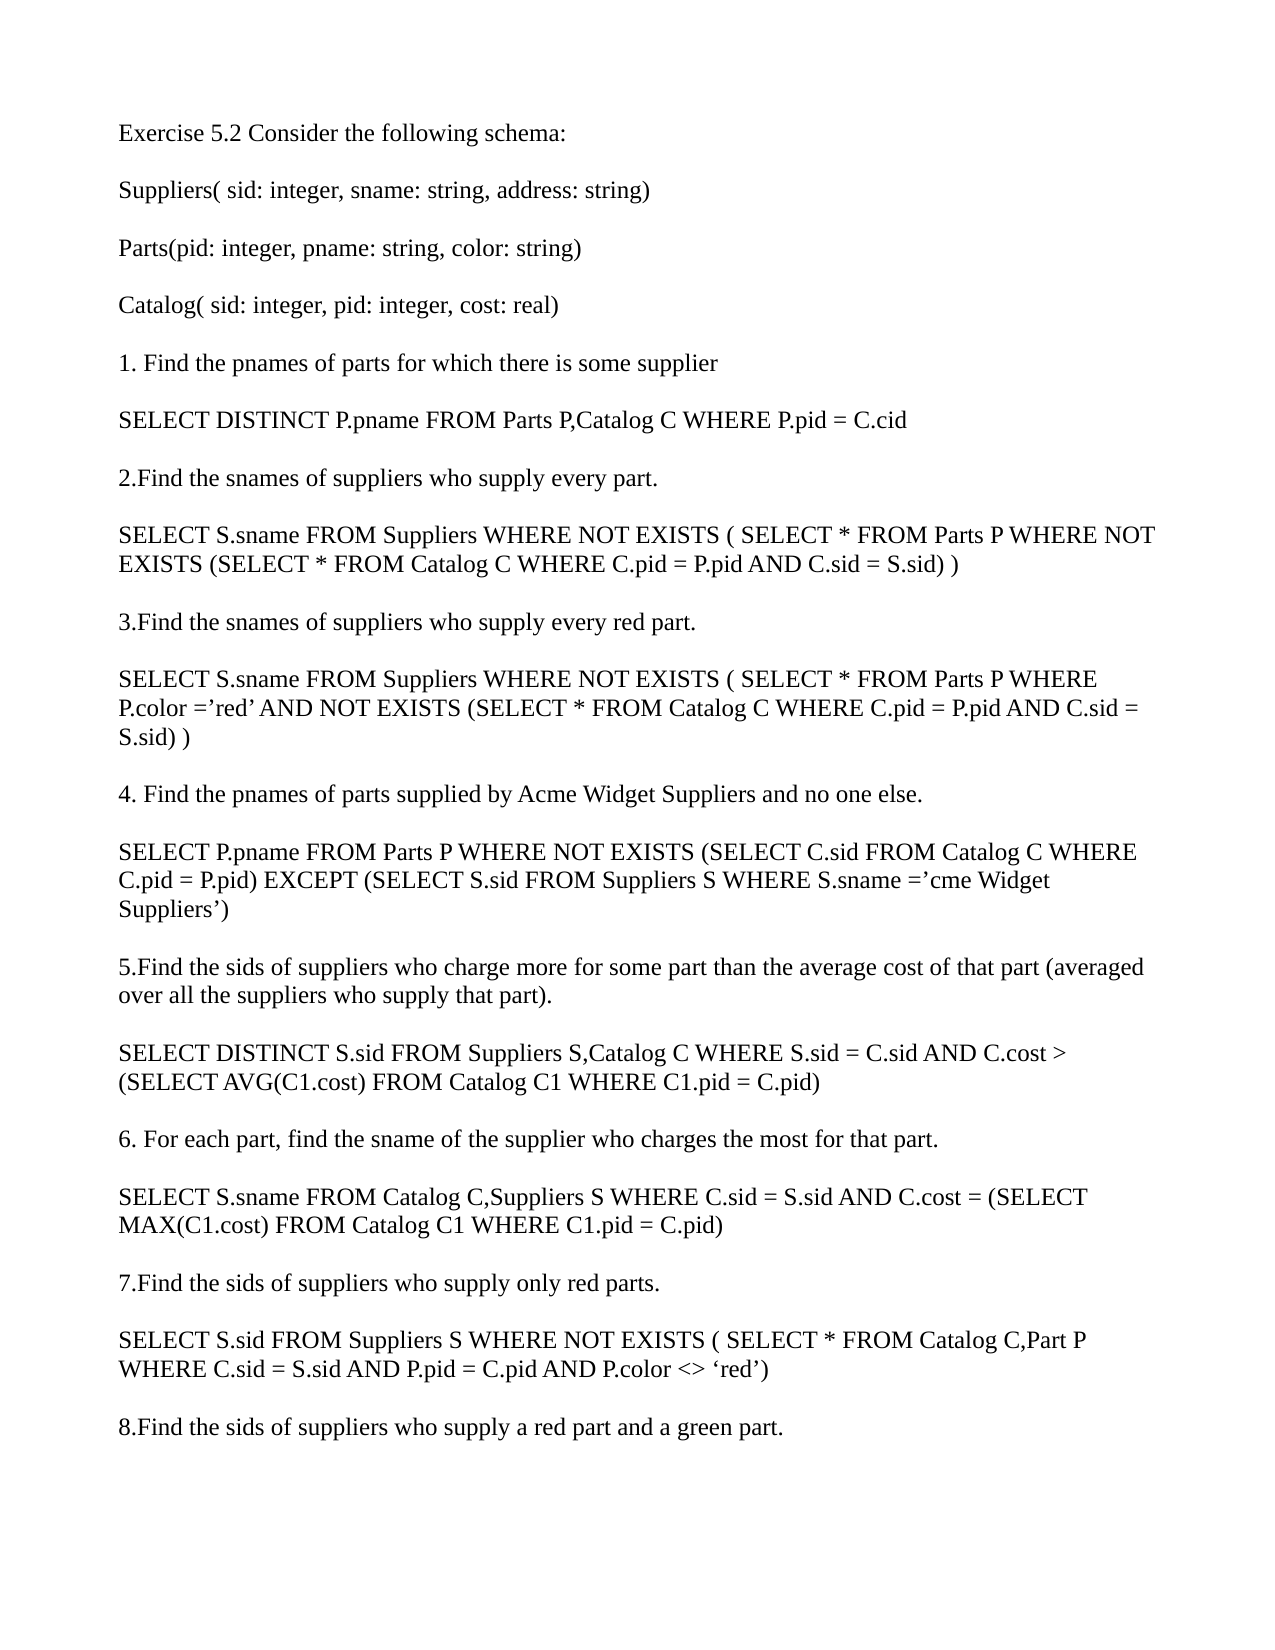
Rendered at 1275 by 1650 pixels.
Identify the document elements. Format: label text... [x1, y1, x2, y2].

text SELECT S.sname FROM Suppliers WHERE NOT EXISTS ( SELECT * FROM Parts P WHERE NOT EXISTS (SELECT * FROM Catalog C WHERE C.pid = P.pid AND C.sid = S.sid) ) [118, 521, 1157, 578]
text 7.Find the sids of suppliers who supply only red parts. [118, 1268, 1157, 1297]
text SELECT S.sname FROM Suppliers WHERE NOT EXISTS ( SELECT * FROM Parts P WHERE P.color =’red’ AND NOT EXISTS (SELECT * FROM Catalog C WHERE C.pid = P.pid AND C.sid = S.sid) ) [118, 664, 1157, 751]
text 3.Find the snames of suppliers who supply every red part. [118, 607, 1157, 636]
text SELECT S.sname FROM Catalog C,Suppliers S WHERE C.sid = S.sid AND C.cost = (SELECT MAX(C1.cost) FROM Catalog C1 WHERE C1.pid = C.pid) [118, 1182, 1157, 1239]
text SELECT S.sid FROM Suppliers S WHERE NOT EXISTS ( SELECT * FROM Catalog C,Part P WHERE C.sid = S.sid AND P.pid = C.pid AND P.color <> ‘red’) [118, 1326, 1157, 1383]
text Parts(pid: integer, pname: string, color: string) [118, 233, 1157, 262]
text Exercise 5.2 Consider the following schema: [118, 118, 1157, 147]
text 1. Find the pnames of parts for which there is some supplier [118, 348, 1157, 377]
text Catalog( sid: integer, pid: integer, cost: real) [118, 291, 1157, 319]
text 6. For each part, find the sname of the supplier who charges the most for that part. [118, 1124, 1157, 1153]
text 5.Find the sids of suppliers who charge more for some part than the average cost of that part (averaged over all the suppliers who supply that part). [118, 952, 1157, 1009]
text SELECT DISTINCT P.pname FROM Parts P,Catalog C WHERE P.pid = C.cid [118, 406, 1157, 434]
text 2.Find the snames of suppliers who supply every part. [118, 463, 1157, 492]
text 8.Find the sids of suppliers who supply a red part and a green part. [118, 1412, 1157, 1441]
text Suppliers( sid: integer, sname: string, address: string) [118, 176, 1157, 204]
text SELECT P.pname FROM Parts P WHERE NOT EXISTS (SELECT C.sid FROM Catalog C WHERE C.pid = P.pid) EXCEPT (SELECT S.sid FROM Suppliers S WHERE S.sname =’cme Widget Suppliers’) [118, 837, 1157, 923]
text 4. Find the pnames of parts supplied by Acme Widget Suppliers and no one else. [118, 779, 1157, 808]
text SELECT DISTINCT S.sid FROM Suppliers S,Catalog C WHERE S.sid = C.sid AND C.cost > (SELECT AVG(C1.cost) FROM Catalog C1 WHERE C1.pid = C.pid) [118, 1038, 1157, 1096]
